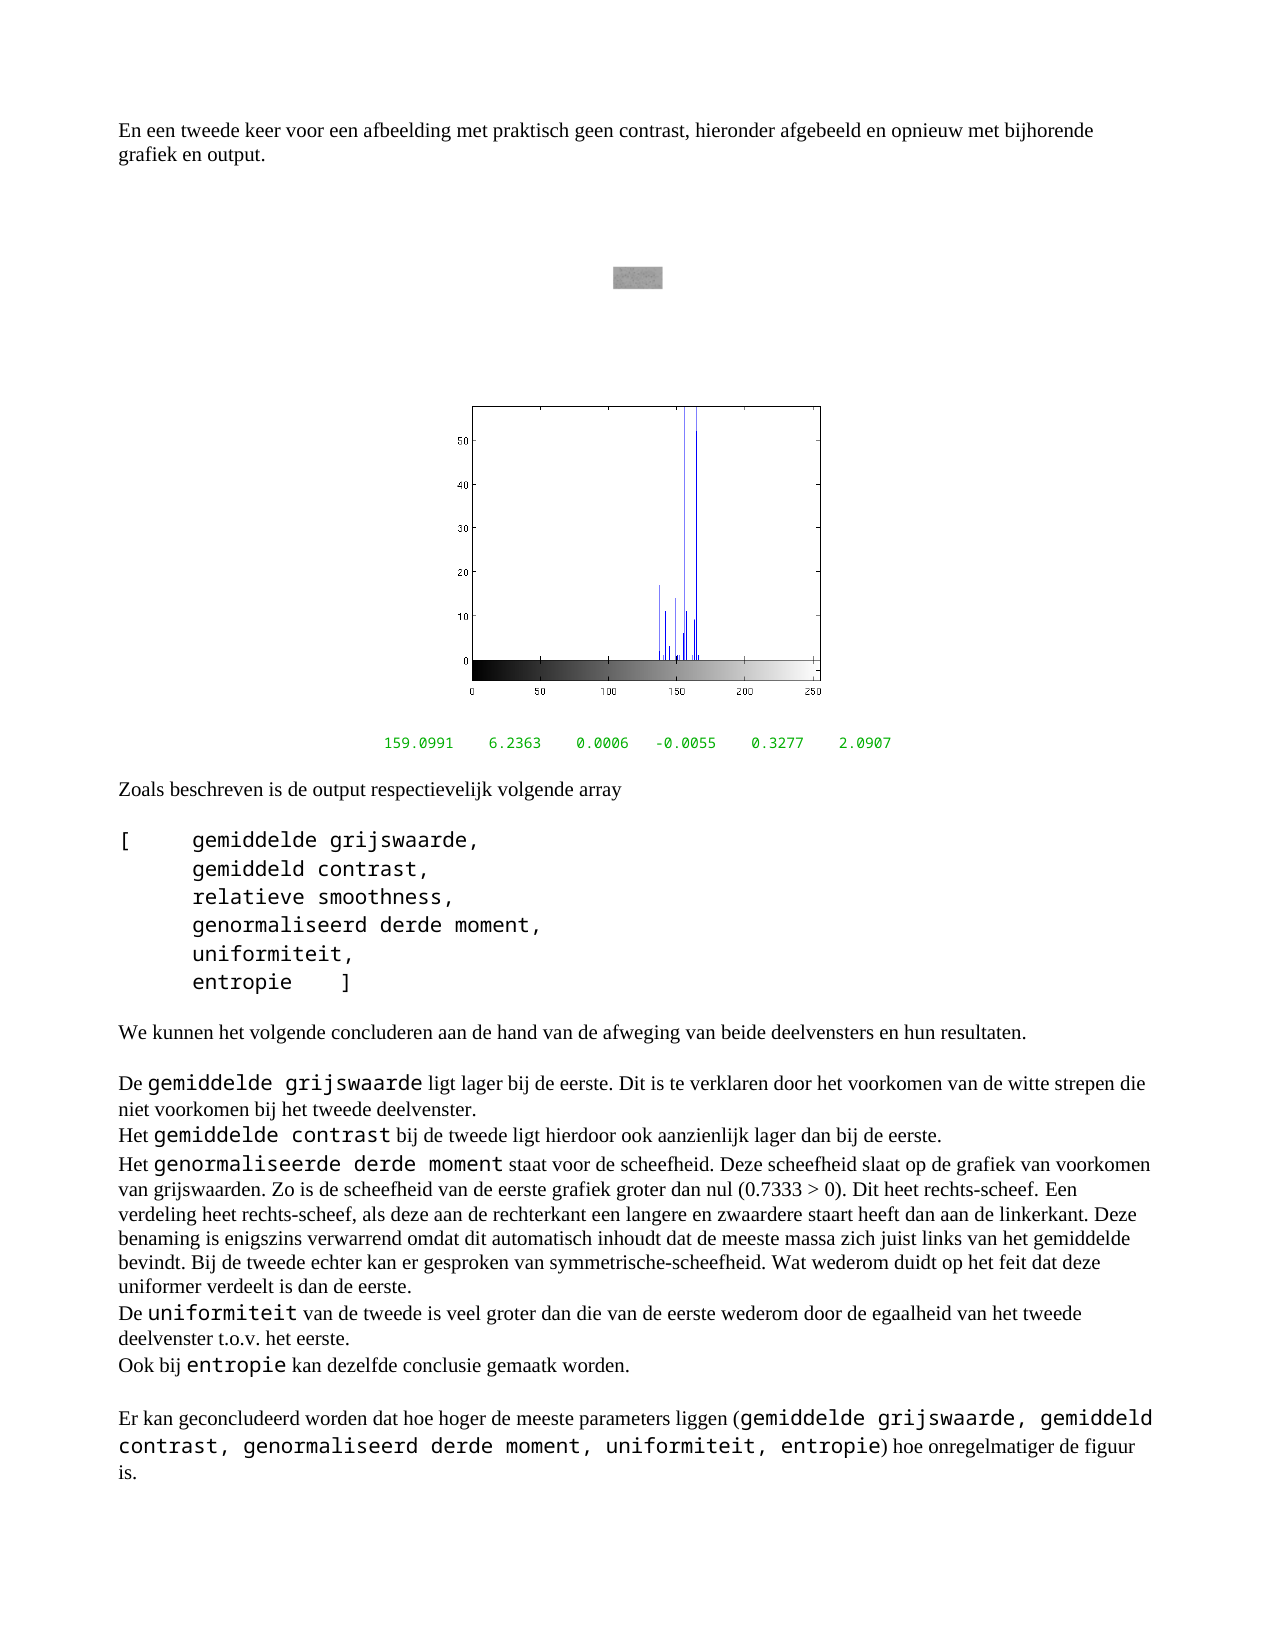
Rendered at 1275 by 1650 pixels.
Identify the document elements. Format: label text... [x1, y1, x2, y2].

text Er kan geconcludeerd worden dat hoe hoger de meeste parameters liggen (gemiddelde grijswaarde, gemiddeld contrast, genormaliseerd derde moment, uniformiteit, entropie) hoe onregelmatiger de figuur is. [118, 1403, 1157, 1484]
text genormaliseerd derde moment, [118, 911, 1157, 939]
text De uniformiteit van de tweede is veel groter dan die van de eerste wederom door de egaalheid van het tweede deelvenster t.o.v. het eerste. [118, 1298, 1157, 1350]
text Het gemiddelde contrast bij de tweede ligt hierdoor ook aanzienlijk lager dan bij de eerste. [118, 1121, 1157, 1149]
text We kunnen het volgende concluderen aan de hand van de afweging van beide deelvensters en hun resultaten. [118, 1020, 1157, 1044]
text gemiddeld contrast, [118, 854, 1157, 882]
text entropie ] [118, 967, 1157, 996]
text En een tweede keer voor een afbeelding met praktisch geen contrast, hieronder afgebeeld en opnieuw met bijhorende grafiek en output. [118, 118, 1157, 166]
text [ gemiddelde grijswaarde, [118, 825, 1157, 854]
text Ook bij entropie kan dezelfde conclusie gemaatk worden. [118, 1350, 1157, 1379]
picture [504, 190, 772, 357]
picture [413, 380, 862, 717]
text De gemiddelde grijswaarde ligt lager bij de eerste. Dit is te verklaren door het voorkomen van de witte strepen die niet voorkomen bij het tweede deelvenster. [118, 1068, 1157, 1121]
text uniformiteit, [118, 939, 1157, 967]
text 159.0991 6.2363 0.0006 -0.0055 0.3277 2.0907 [118, 733, 1157, 753]
text Zoals beschreven is de output respectievelijk volgende array [118, 777, 1157, 801]
text relatieve smoothness, [118, 882, 1157, 911]
text Het genormaliseerde derde moment staat voor de scheefheid. Deze scheefheid slaat op de grafiek van voorkomen van grijswaarden. Zo is de scheefheid van de eerste grafiek groter dan nul (0.7333 > 0). Dit heet rechts-scheef. Een verdeling heet rechts-scheef, als deze aan de rechterkant een langere en zwaardere staart heeft dan aan de linkerkant. Deze benaming is enigszins verwarrend omdat dit automatisch inhoudt dat de meeste massa zich juist links van het gemiddelde bevindt. Bij de tweede echter kan er gesproken van symmetrische-scheefheid. Wat wederom duidt op het feit dat deze uniformer verdeelt is dan de eerste. [118, 1149, 1157, 1298]
